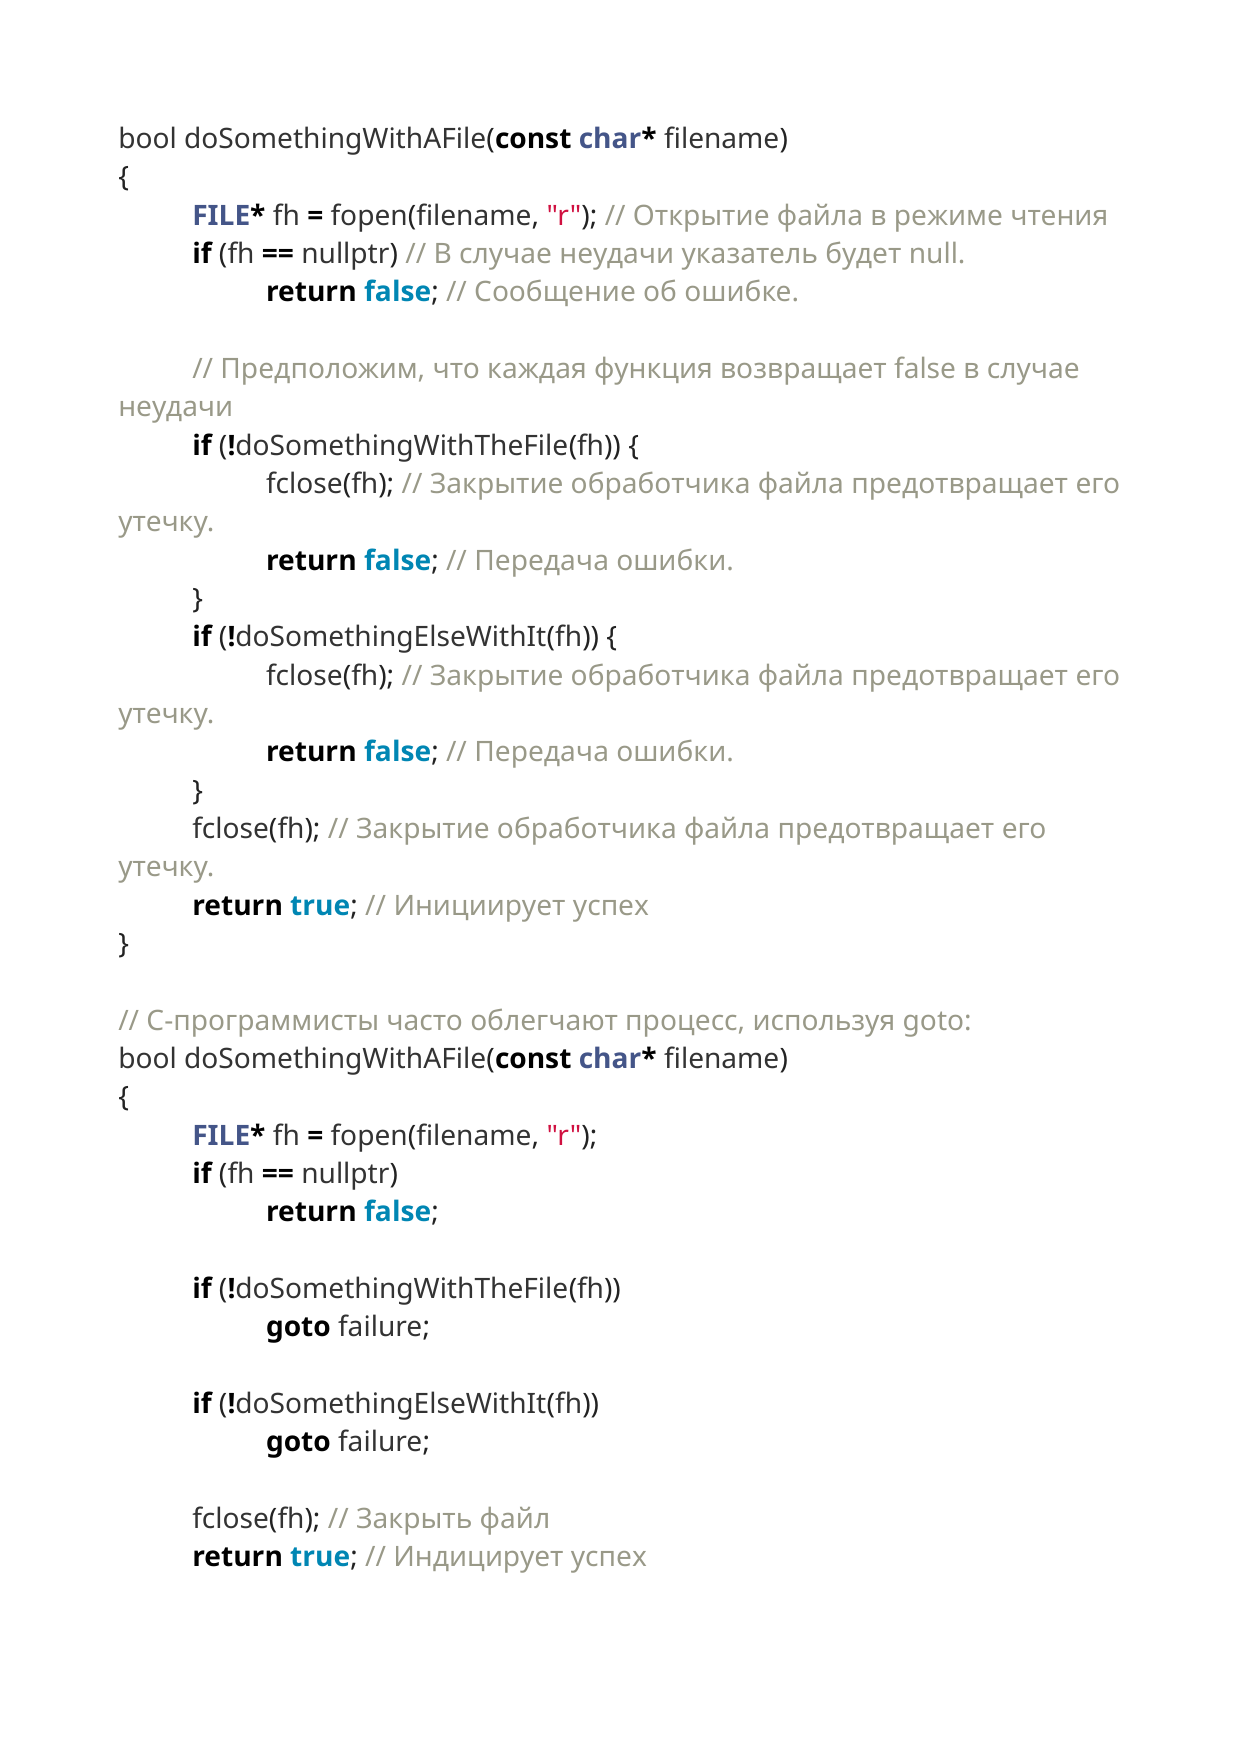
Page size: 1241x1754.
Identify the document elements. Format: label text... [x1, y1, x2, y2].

text { [118, 156, 1122, 195]
text return true; // Индицирует успех [118, 1536, 1122, 1575]
text // Предположим, что каждая функция возвращает false в случае неудачи [118, 348, 1122, 425]
text fclose(fh); // Закрытие обработчика файла предотвращает его утечку. [118, 808, 1122, 885]
text fclose(fh); // Закрытие обработчика файла предотвращает его утечку. [118, 463, 1122, 540]
text fclose(fh); // Закрыть файл [118, 1498, 1122, 1536]
text bool doSomethingWithAFile(const char* filename) [118, 1038, 1122, 1076]
text return false; // Сообщение об ошибке. [118, 271, 1122, 310]
text return false; [118, 1191, 1122, 1230]
text } [118, 578, 1122, 616]
text if (!doSomethingElseWithIt(fh)) { [118, 616, 1122, 655]
text if (!doSomethingElseWithIt(fh)) [118, 1383, 1122, 1421]
text return true; // Инициирует успех [118, 885, 1122, 923]
text return false; // Передача ошибки. [118, 540, 1122, 578]
text bool doSomethingWithAFile(const char* filename) [118, 118, 1122, 156]
text if (!doSomethingWithTheFile(fh)) [118, 1268, 1122, 1306]
text goto failure; [118, 1421, 1122, 1460]
text FILE* fh = fopen(filename, "r"); // Открытие файла в режиме чтения [118, 195, 1122, 233]
text if (!doSomethingWithTheFile(fh)) { [118, 425, 1122, 463]
text return false; // Передача ошибки. [118, 731, 1122, 770]
text // С-программисты часто облегчают процесс, используя goto: [118, 1000, 1122, 1038]
text if (fh == nullptr) [118, 1153, 1122, 1191]
text fclose(fh); // Закрытие обработчика файла предотвращает его утечку. [118, 655, 1122, 731]
text goto failure; [118, 1306, 1122, 1345]
text { [118, 1076, 1122, 1115]
text } [118, 923, 1122, 961]
text if (fh == nullptr) // В случае неудачи указатель будет null. [118, 233, 1122, 271]
text } [118, 770, 1122, 808]
text FILE* fh = fopen(filename, "r"); [118, 1115, 1122, 1153]
